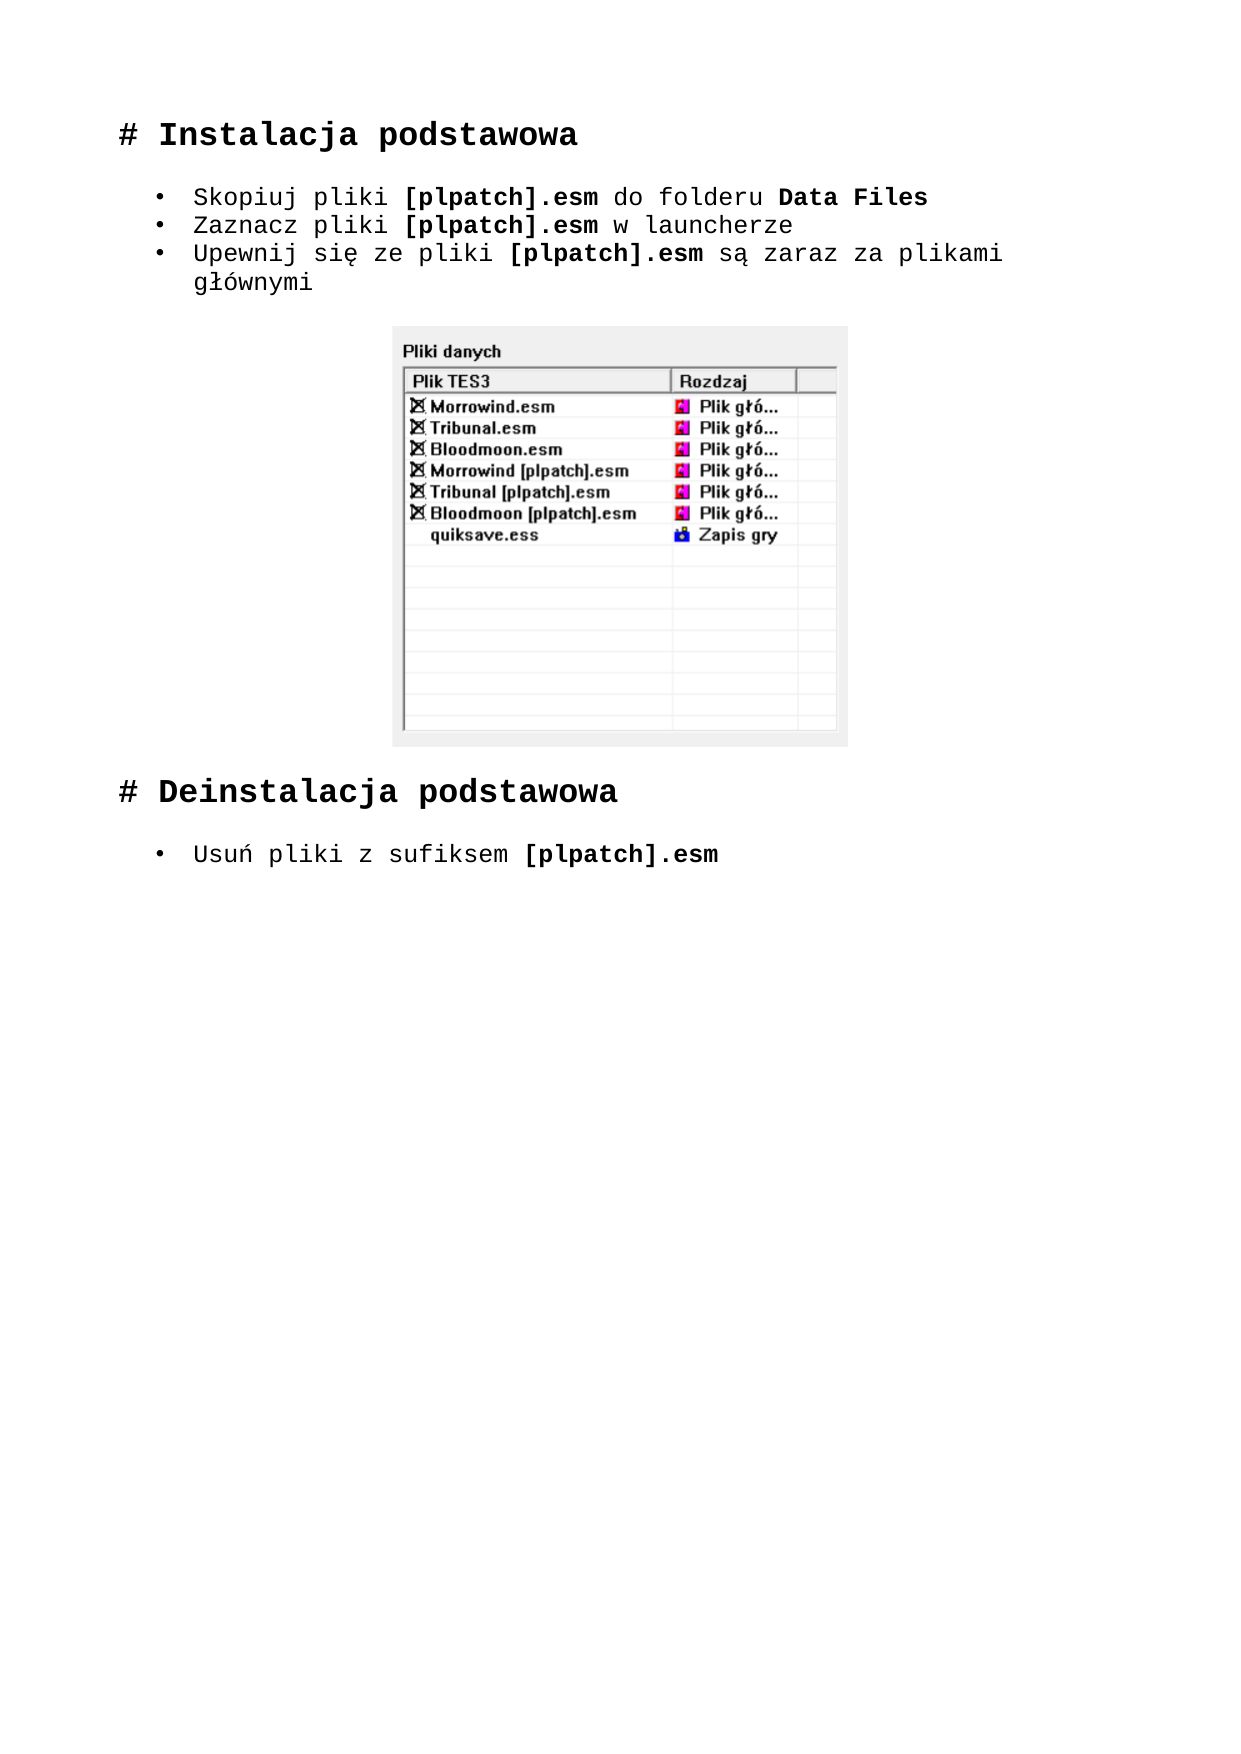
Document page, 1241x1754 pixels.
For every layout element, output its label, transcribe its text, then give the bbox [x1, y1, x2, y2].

list Zaznacz pliki [plpatch].esm w launcherze [156, 213, 1122, 241]
list Usuń pliki z sufiksem [plpatch].esm [156, 841, 1122, 869]
list Upewnij się ze pliki [plpatch].esm są zaraz za plikami głównymi [156, 241, 1122, 298]
text # Instalacja podstawowa [118, 118, 1122, 156]
picture [392, 326, 848, 747]
text # Deinstalacja podstawowa [118, 775, 1122, 813]
list Skopiuj pliki [plpatch].esm do folderu Data Files [156, 184, 1122, 213]
